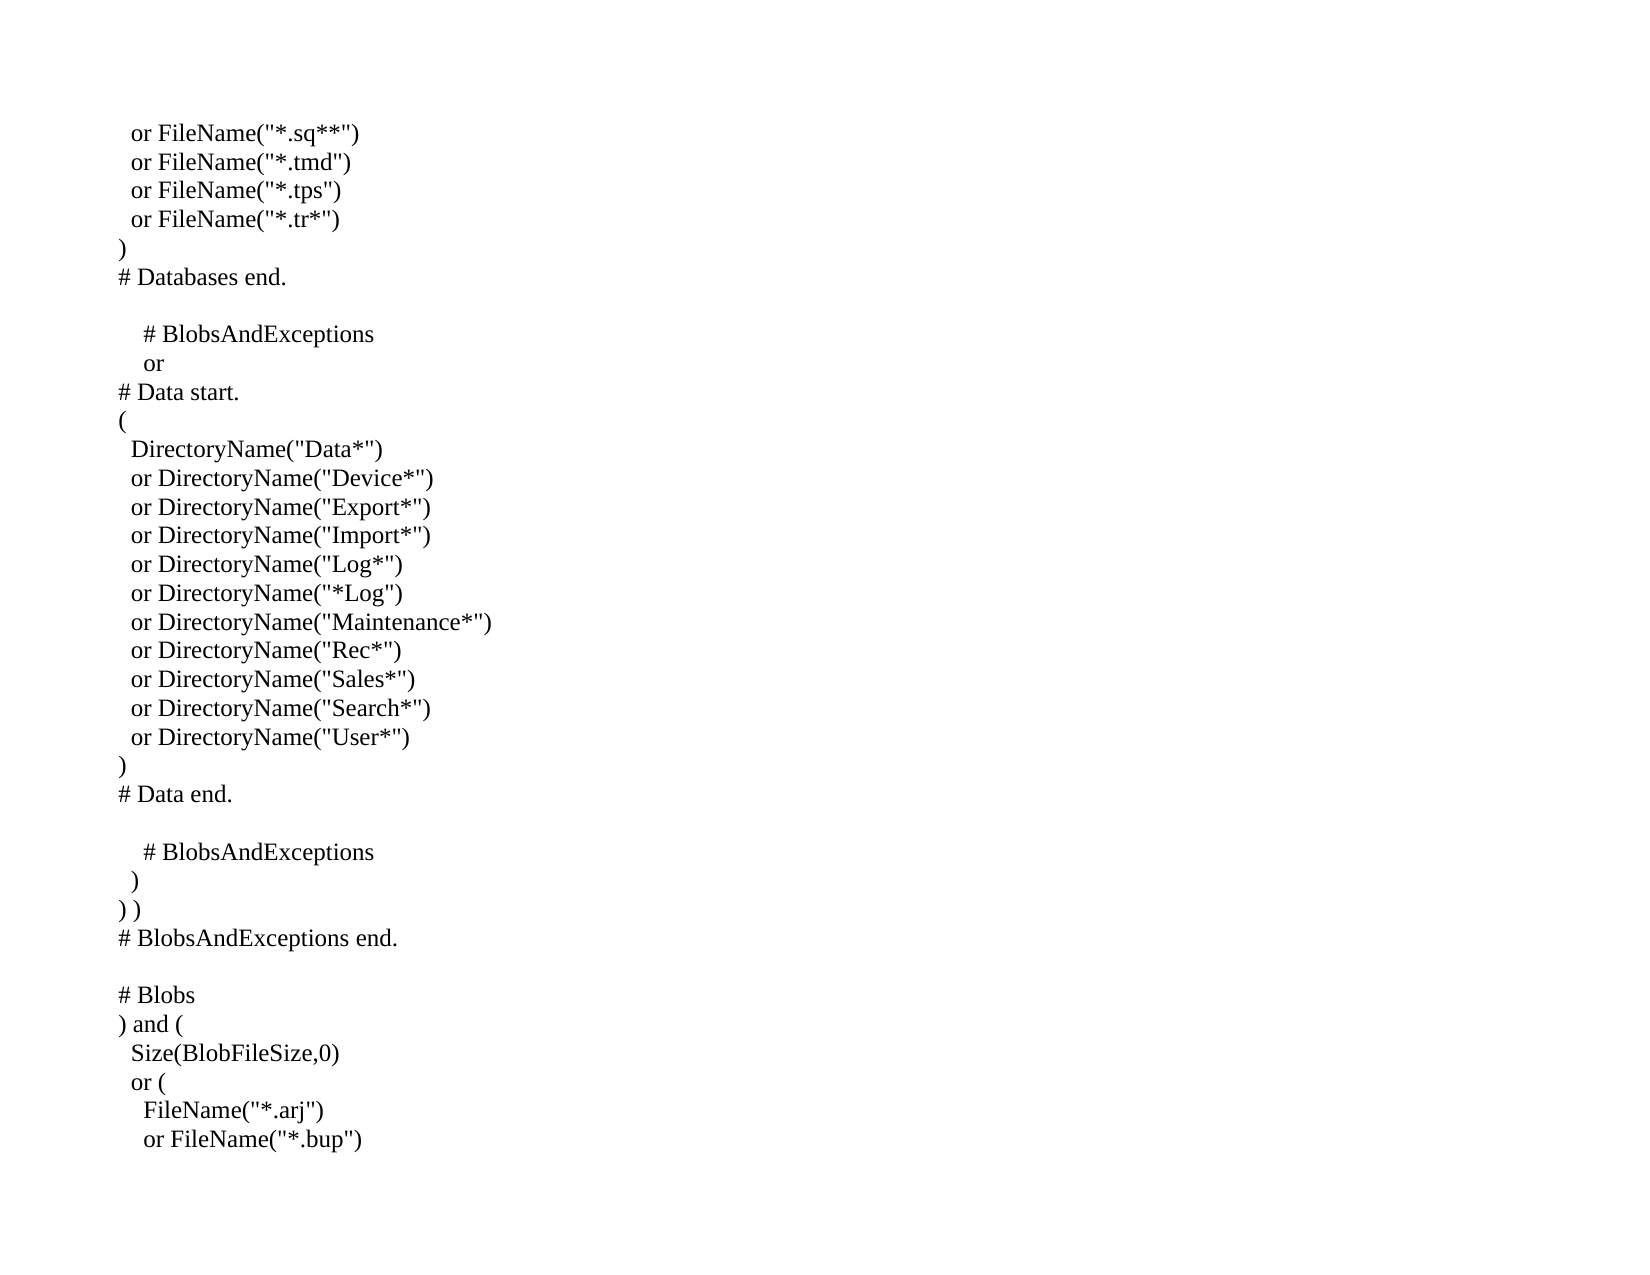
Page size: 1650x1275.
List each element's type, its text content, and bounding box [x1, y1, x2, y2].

text ) [118, 866, 1532, 894]
text # BlobsAndExceptions [118, 319, 1532, 348]
text ) and ( [118, 1009, 1532, 1038]
text or DirectoryName("*Log") [118, 578, 1532, 607]
text # Databases end. [118, 262, 1532, 291]
text or FileName("*.sq**") [118, 118, 1532, 147]
text or DirectoryName("User*") [118, 722, 1532, 751]
text or DirectoryName("Device*") [118, 463, 1532, 492]
text Size(BlobFileSize,0) [118, 1038, 1532, 1067]
text or [118, 348, 1532, 377]
text or DirectoryName("Log*") [118, 549, 1532, 578]
text or DirectoryName("Rec*") [118, 636, 1532, 664]
text # Blobs [118, 981, 1532, 1009]
text ) ) [118, 894, 1532, 923]
text or FileName("*.tr*") [118, 204, 1532, 233]
text # BlobsAndExceptions end. [118, 923, 1532, 952]
text or DirectoryName("Import*") [118, 521, 1532, 549]
text or FileName("*.tps") [118, 176, 1532, 204]
text or ( [118, 1067, 1532, 1096]
text or FileName("*.tmd") [118, 147, 1532, 176]
text or DirectoryName("Sales*") [118, 664, 1532, 693]
text or DirectoryName("Export*") [118, 492, 1532, 521]
text ) [118, 751, 1532, 779]
text # Data start. [118, 377, 1532, 406]
text or DirectoryName("Maintenance*") [118, 607, 1532, 636]
text ) [118, 233, 1532, 262]
text ( [118, 406, 1532, 434]
text or FileName("*.bup") [118, 1124, 1532, 1153]
text or DirectoryName("Search*") [118, 693, 1532, 722]
text FileName("*.arj") [118, 1096, 1532, 1124]
text # BlobsAndExceptions [118, 837, 1532, 866]
text # Data end. [118, 779, 1532, 808]
text DirectoryName("Data*") [118, 434, 1532, 463]
